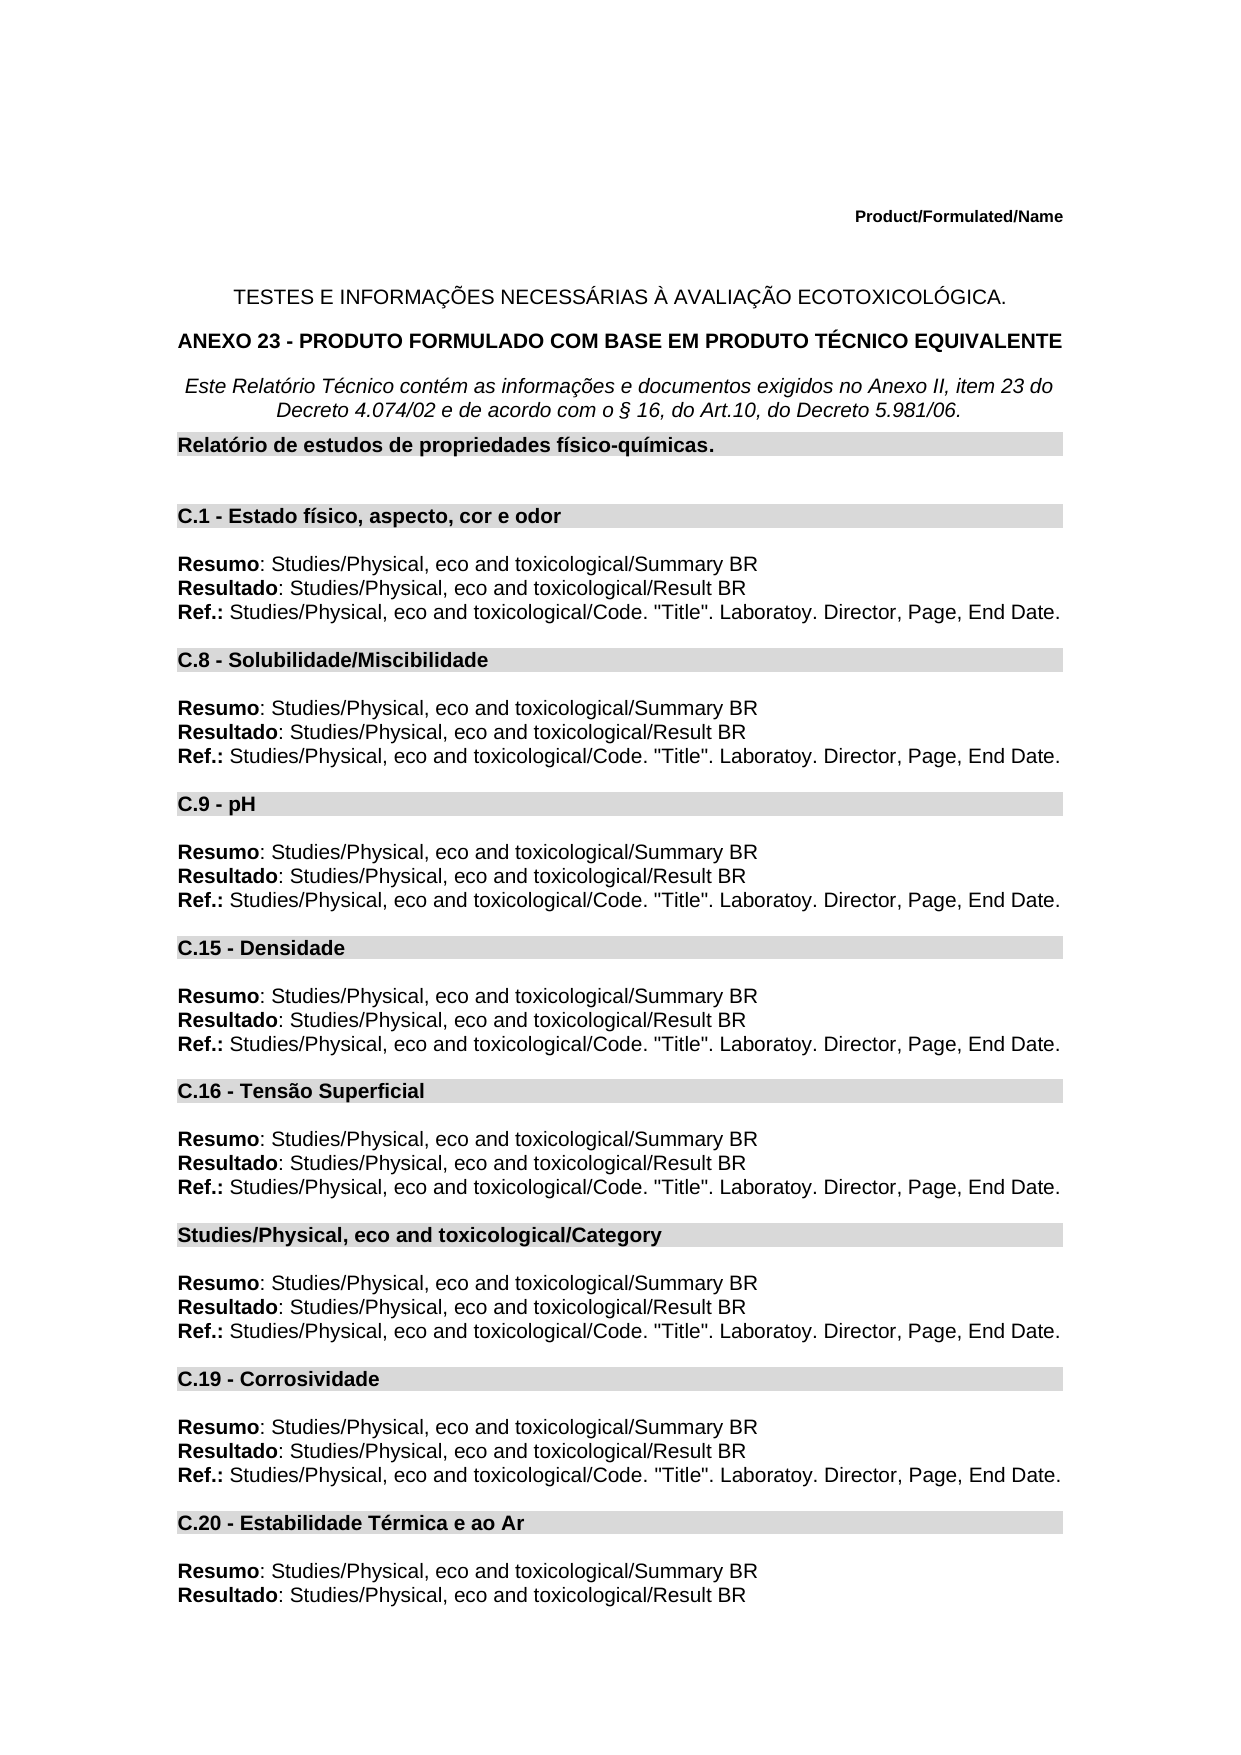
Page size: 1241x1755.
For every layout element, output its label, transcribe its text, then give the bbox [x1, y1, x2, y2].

text Ref.: Studies/Physical, eco and toxicological/Code. "Title". Laboratoy. Director, Page, End Date. [177, 744, 1063, 768]
text Resultado: Studies/Physical, eco and toxicological/Result BR [177, 1582, 1063, 1606]
text Resumo: Studies/Physical, eco and toxicological/Summary BR [177, 840, 1063, 864]
text Resultado: Studies/Physical, eco and toxicological/Result BR [177, 1439, 1063, 1463]
text Este Relatório Técnico contém as informações e documentos exigidos no Anexo II, item 23 do Decreto 4.074/02 e de acordo com o § 16, do Art.10, do Decreto 5.981/06. [177, 374, 1063, 422]
text Resumo: Studies/Physical, eco and toxicological/Summary BR [177, 983, 1063, 1007]
text C.19 - Corrosividade [177, 1367, 1063, 1391]
text Ref.: Studies/Physical, eco and toxicological/Code. "Title". Laboratoy. Director, Page, End Date. [177, 1031, 1063, 1055]
text Ref.: Studies/Physical, eco and toxicological/Code. "Title". Laboratoy. Director, Page, End Date. [177, 1175, 1063, 1199]
text C.1 - Estado físico, aspecto, cor e odor [177, 504, 1063, 528]
text Resumo: Studies/Physical, eco and toxicological/Summary BR [177, 696, 1063, 720]
text ANEXO 23 - PRODUTO FORMULADO COM BASE EM PRODUTO TÉCNICO EQUIVALENTE [177, 329, 1063, 353]
text C.20 - Estabilidade Térmica e ao Ar [177, 1511, 1063, 1534]
text Ref.: Studies/Physical, eco and toxicological/Code. "Title". Laboratoy. Director, Page, End Date. [177, 1463, 1063, 1487]
text Ref.: Studies/Physical, eco and toxicological/Code. "Title". Laboratoy. Director, Page, End Date. [177, 888, 1063, 912]
text Ref.: Studies/Physical, eco and toxicological/Code. "Title". Laboratoy. Director, Page, End Date. [177, 600, 1063, 624]
text Resultado: Studies/Physical, eco and toxicological/Result BR [177, 720, 1063, 744]
text Resultado: Studies/Physical, eco and toxicological/Result BR [177, 1151, 1063, 1175]
text Resultado: Studies/Physical, eco and toxicological/Result BR [177, 864, 1063, 888]
text Resumo: Studies/Physical, eco and toxicological/Summary BR [177, 1127, 1063, 1151]
text C.9 - pH [177, 792, 1063, 816]
text Relatório de estudos de propriedades físico-químicas. [177, 432, 1063, 456]
text Resultado: Studies/Physical, eco and toxicological/Result BR [177, 1295, 1063, 1319]
text Resumo: Studies/Physical, eco and toxicological/Summary BR [177, 1415, 1063, 1439]
text TESTES E INFORMAÇÕES NECESSÁRIAS À AVALIAÇÃO ECOTOXICOLÓGICA. [177, 284, 1063, 308]
text Resultado: Studies/Physical, eco and toxicological/Result BR [177, 1007, 1063, 1031]
text Resumo: Studies/Physical, eco and toxicological/Summary BR [177, 1558, 1063, 1582]
text Studies/Physical, eco and toxicological/Category [177, 1223, 1063, 1247]
text C.15 - Densidade [177, 936, 1063, 959]
text C.8 - Solubilidade/Miscibilidade [177, 648, 1063, 672]
text C.16 - Tensão Superficial [177, 1079, 1063, 1103]
text Resumo: Studies/Physical, eco and toxicological/Summary BR [177, 552, 1063, 576]
text Resumo: Studies/Physical, eco and toxicological/Summary BR [177, 1271, 1063, 1295]
text Resultado: Studies/Physical, eco and toxicological/Result BR [177, 576, 1063, 600]
text Ref.: Studies/Physical, eco and toxicological/Code. "Title". Laboratoy. Director, Page, End Date. [177, 1319, 1063, 1343]
